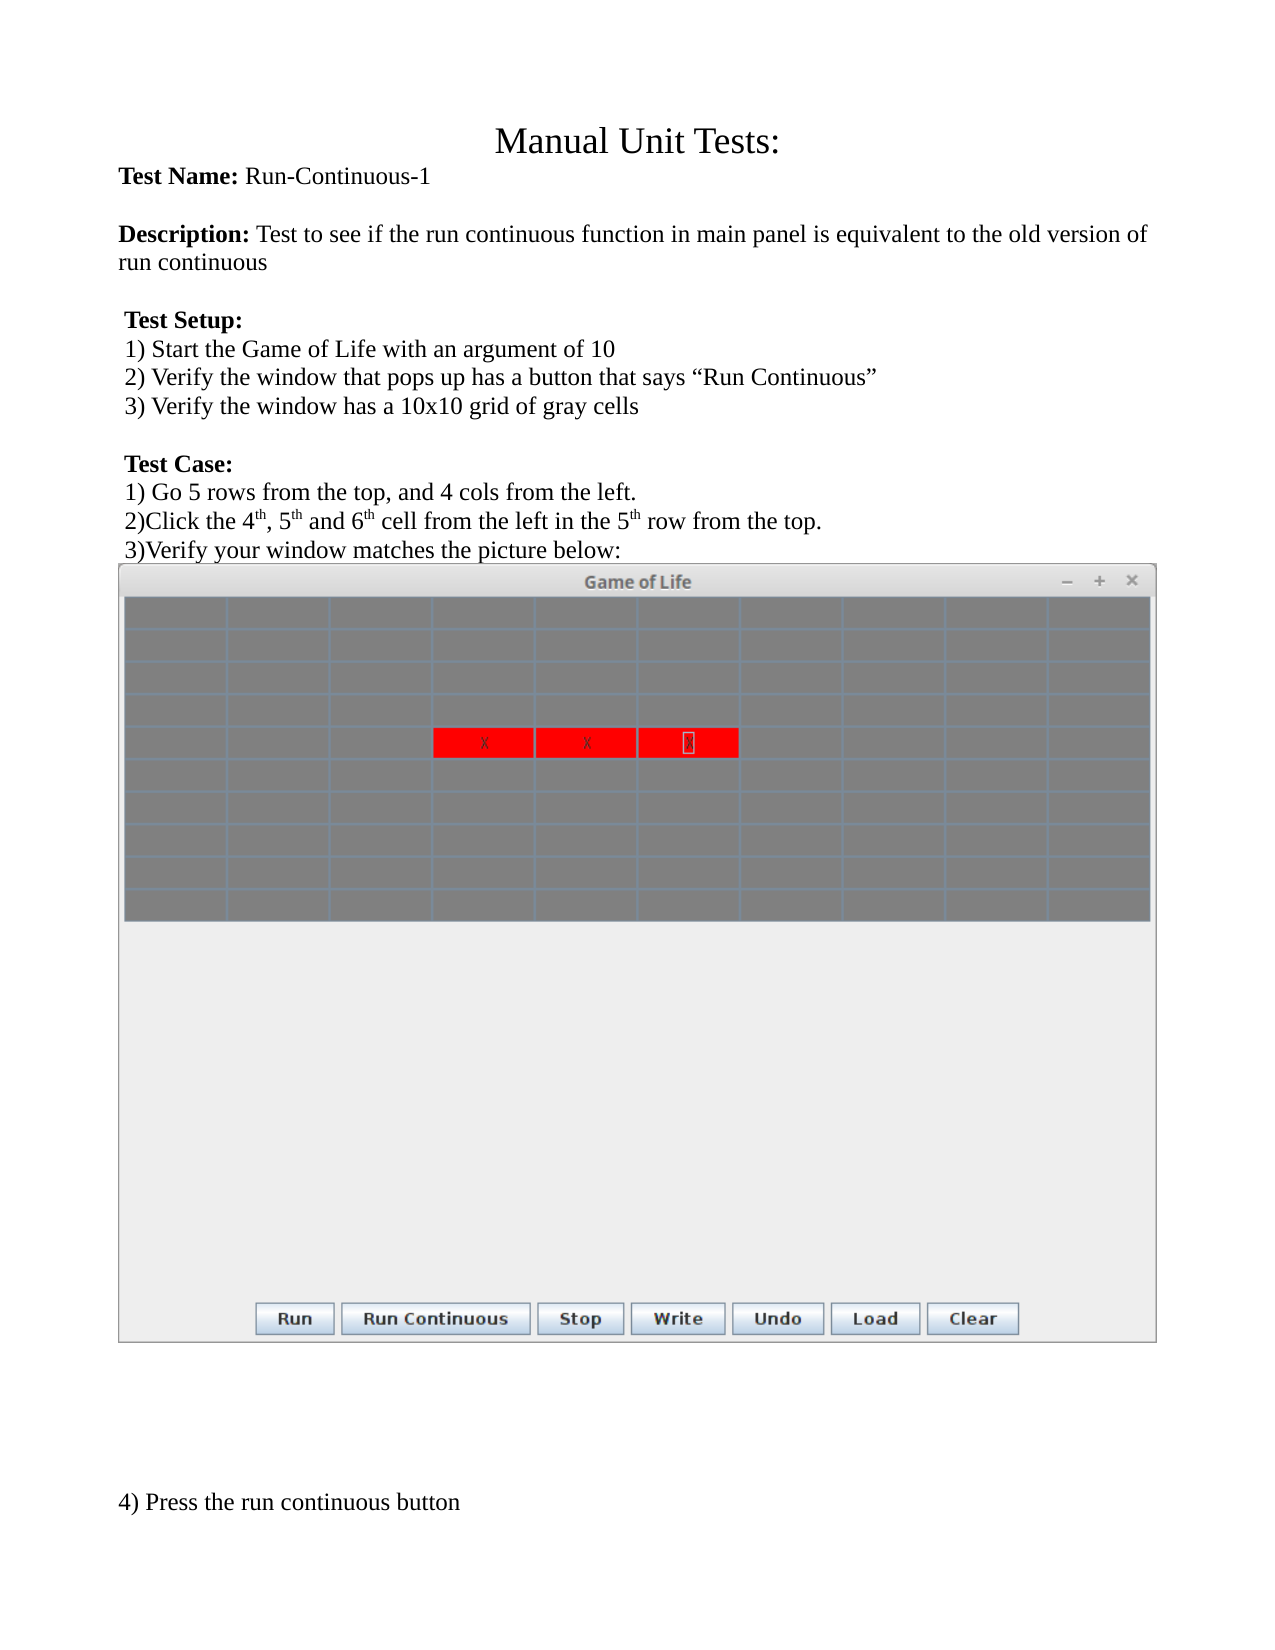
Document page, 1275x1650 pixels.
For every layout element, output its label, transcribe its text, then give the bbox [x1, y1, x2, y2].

text 3) Verify the window has a 10x10 grid of gray cells [118, 391, 1157, 420]
text Test Setup: [118, 305, 1157, 334]
picture [118, 563, 1157, 1343]
text 1) Start the Game of Life with an argument of 10 [118, 334, 1157, 362]
text 1) Go 5 rows from the top, and 4 cols from the left. [118, 477, 1157, 506]
text Description: Test to see if the run continuous function in main panel is equivalent to the old version of run continuous [118, 219, 1157, 276]
text 2) Verify the window that pops up has a button that says “Run Continuous” [118, 362, 1157, 391]
text 3)Verify your window matches the picture below: [118, 535, 1157, 563]
text Test Name: Run-Continuous-1 [118, 161, 1157, 190]
text 4) Press the run continuous button [118, 1487, 1157, 1515]
text Test Case: [118, 449, 1157, 477]
text Manual Unit Tests: [118, 118, 1157, 161]
text 2)Click the 4th, 5th and 6th cell from the left in the 5th row from the top. [118, 506, 1157, 535]
